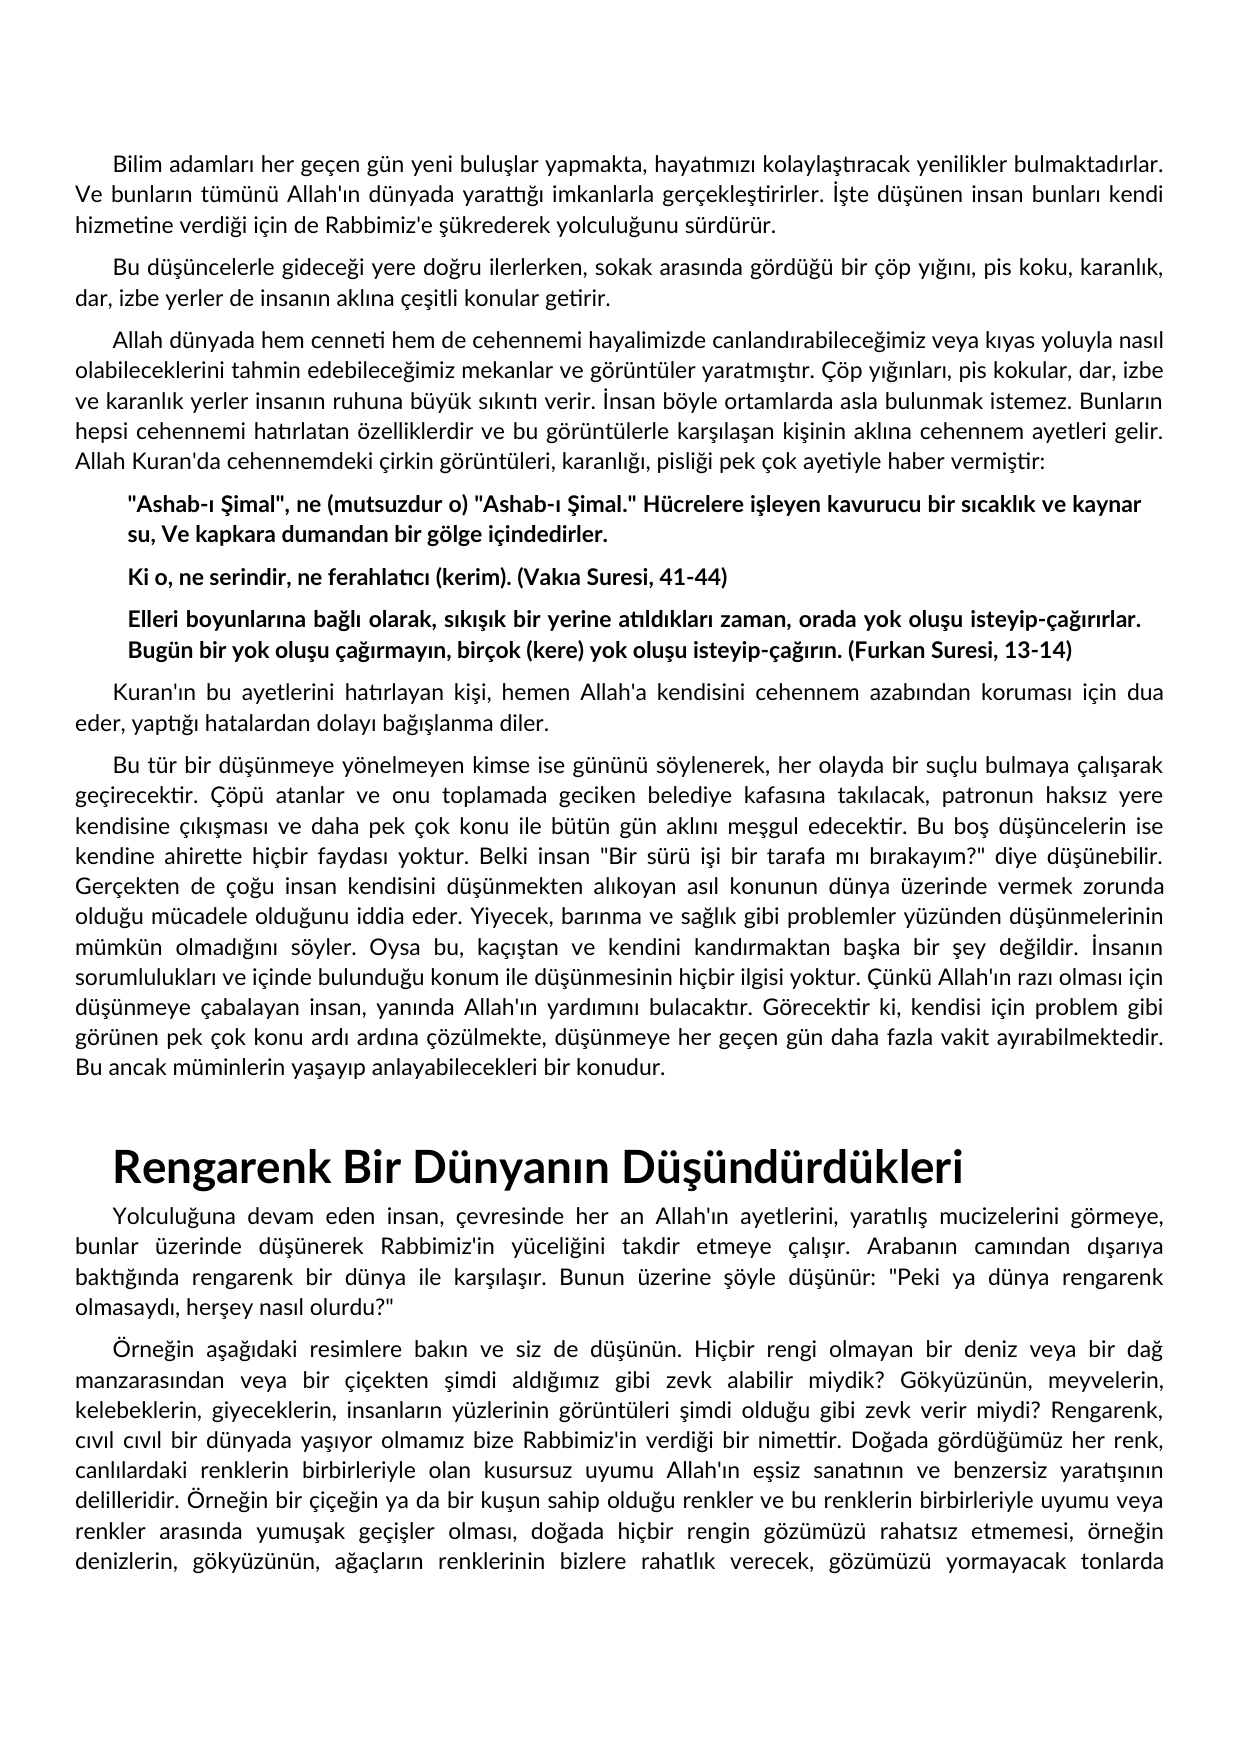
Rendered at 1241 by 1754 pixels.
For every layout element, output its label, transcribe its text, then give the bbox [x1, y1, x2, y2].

text Bu düşüncelerle gideceği yere doğru ilerlerken, sokak arasında gördüğü bir çöp yığını, pis koku, karanlık, dar, izbe yerler de insanın aklına çeşitli konular getirir. [75, 253, 1165, 311]
text Örneğin aşağıdaki resimlere bakın ve siz de düşünün. Hiçbir rengi olmayan bir deniz veya bir dağ manzarasından veya bir çiçekten şimdi aldığımız gibi zevk alabilir miydik? Gökyüzünün, meyvelerin, kelebeklerin, giyeceklerin, insanların yüzlerinin görüntüleri şimdi olduğu gibi zevk verir miydi? Rengarenk, cıvıl cıvıl bir dünyada yaşıyor olmamız bize Rabbimiz'in verdiği bir nimettir. Doğada gördüğümüz her renk, canlılardaki renklerin birbirleriyle olan kusursuz uyumu Allah'ın eşsiz sanatının ve benzersiz yaratışının delilleridir. Örneğin bir çiçeğin ya da bir kuşun sahip olduğu renkler ve bu renklerin birbirleriyle uyumu veya renkler arasında yumuşak geçişler olması, doğada hiçbir rengin gözümüzü rahatsız etmemesi, örneğin denizlerin, gökyüzünün, ağaçların renklerinin bizlere rahatlık verecek, gözümüzü yormayacak tonlarda [75, 1335, 1165, 1574]
text Yolculuğuna devam eden insan, çevresinde her an Allah'ın ayetlerini, yaratılış mucizelerini görmeye, bunlar üzerinde düşünerek Rabbimiz'in yüceliğini takdir etmeye çalışır. Arabanın camından dışarıya baktığında rengarenk bir dünya ile karşılaşır. Bunun üzerine şöyle düşünür: "Peki ya dünya rengarenk olmasaydı, herşey nasıl olurdu?" [75, 1202, 1165, 1320]
text Elleri boyunlarına bağlı olarak, sıkışık bir yerine atıldıkları zaman, orada yok oluşu isteyip-çağırırlar. Bugün bir yok oluşu çağırmayın, birçok (kere) yok oluşu isteyip-çağırın. (Furkan Suresi, 13-14) [127, 605, 1143, 663]
text Bu tür bir düşünmeye yönelmeyen kimse ise gününü söylenerek, her olayda bir suçlu bulmaya çalışarak geçirecektir. Çöpü atanlar ve onu toplamada geciken belediye kafasına takılacak, patronun haksız yere kendisine çıkışması ve daha pek çok konu ile bütün gün aklını meşgul edecektir. Bu boş düşüncelerin ise kendine ahirette hiçbir faydası yoktur. Belki insan "Bir sürü işi bir tarafa mı bırakayım?" diye düşünebilir. Gerçekten de çoğu insan kendisini düşünmekten alıkoyan asıl konunun dünya üzerinde vermek zorunda olduğu mücadele olduğunu iddia eder. Yiyecek, barınma ve sağlık gibi problemler yüzünden düşünmelerinin mümkün olmadığını söyler. Oysa bu, kaçıştan ve kendini kandırmaktan başka bir şey değildir. İnsanın sorumlulukları ve içinde bulunduğu konum ile düşünmesinin hiçbir ilgisi yoktur. Çünkü Allah'ın razı olması için düşünmeye çabalayan insan, yanında Allah'ın yardımını bulacaktır. Görecektir ki, kendisi için problem gibi görünen pek çok konu ardı ardına çözülmekte, düşünmeye her geçen gün daha fazla vakit ayırabilmektedir. Bu ancak müminlerin yaşayıp anlayabilecekleri bir konudur. [75, 751, 1165, 1081]
text Allah dünyada hem cenneti hem de cehennemi hayalimizde canlandırabileceğimiz veya kıyas yoluyla nasıl olabileceklerini tahmin edebileceğimiz mekanlar ve görüntüler yaratmıştır. Çöp yığınları, pis kokular, dar, izbe ve karanlık yerler insanın ruhuna büyük sıkıntı verir. İnsan böyle ortamlarda asla bulunmak istemez. Bunların hepsi cehennemi hatırlatan özelliklerdir ve bu görüntülerle karşılaşan kişinin aklına cehennem ayetleri gelir. Allah Kuran'da cehennemdeki çirkin görüntüleri, karanlığı, pisliği pek çok ayetiyle haber vermiştir: [75, 326, 1165, 474]
text Bilim adamları her geçen gün yeni buluşlar yapmakta, hayatımızı kolaylaştıracak yenilikler bulmaktadırlar. Ve bunların tümünü Allah'ın dünyada yarattığı imkanlarla gerçekleştirirler. İşte düşünen insan bunları kendi hizmetine verdiği için de Rabbimiz'e şükrederek yolculuğunu sürdürür. [75, 150, 1165, 238]
text Kuran'ın bu ayetlerini hatırlayan kişi, hemen Allah'a kendisini cehennem azabından koruması için dua eder, yaptığı hatalardan dolayı bağışlanma diler. [75, 678, 1165, 736]
text "Ashab-ı Şimal", ne (mutsuzdur o) "Ashab-ı Şimal." Hücrelere işleyen kavurucu bir sıcaklık ve kaynar su, Ve kapkara dumandan bir gölge içindedirler. [127, 489, 1143, 547]
subtitle Rengarenk Bir Dünyanın Düşündürdükleri [112, 1138, 1165, 1193]
text Ki o, ne serindir, ne ferahlatıcı (kerim). (Vakıa Suresi, 41-44) [127, 562, 1143, 590]
